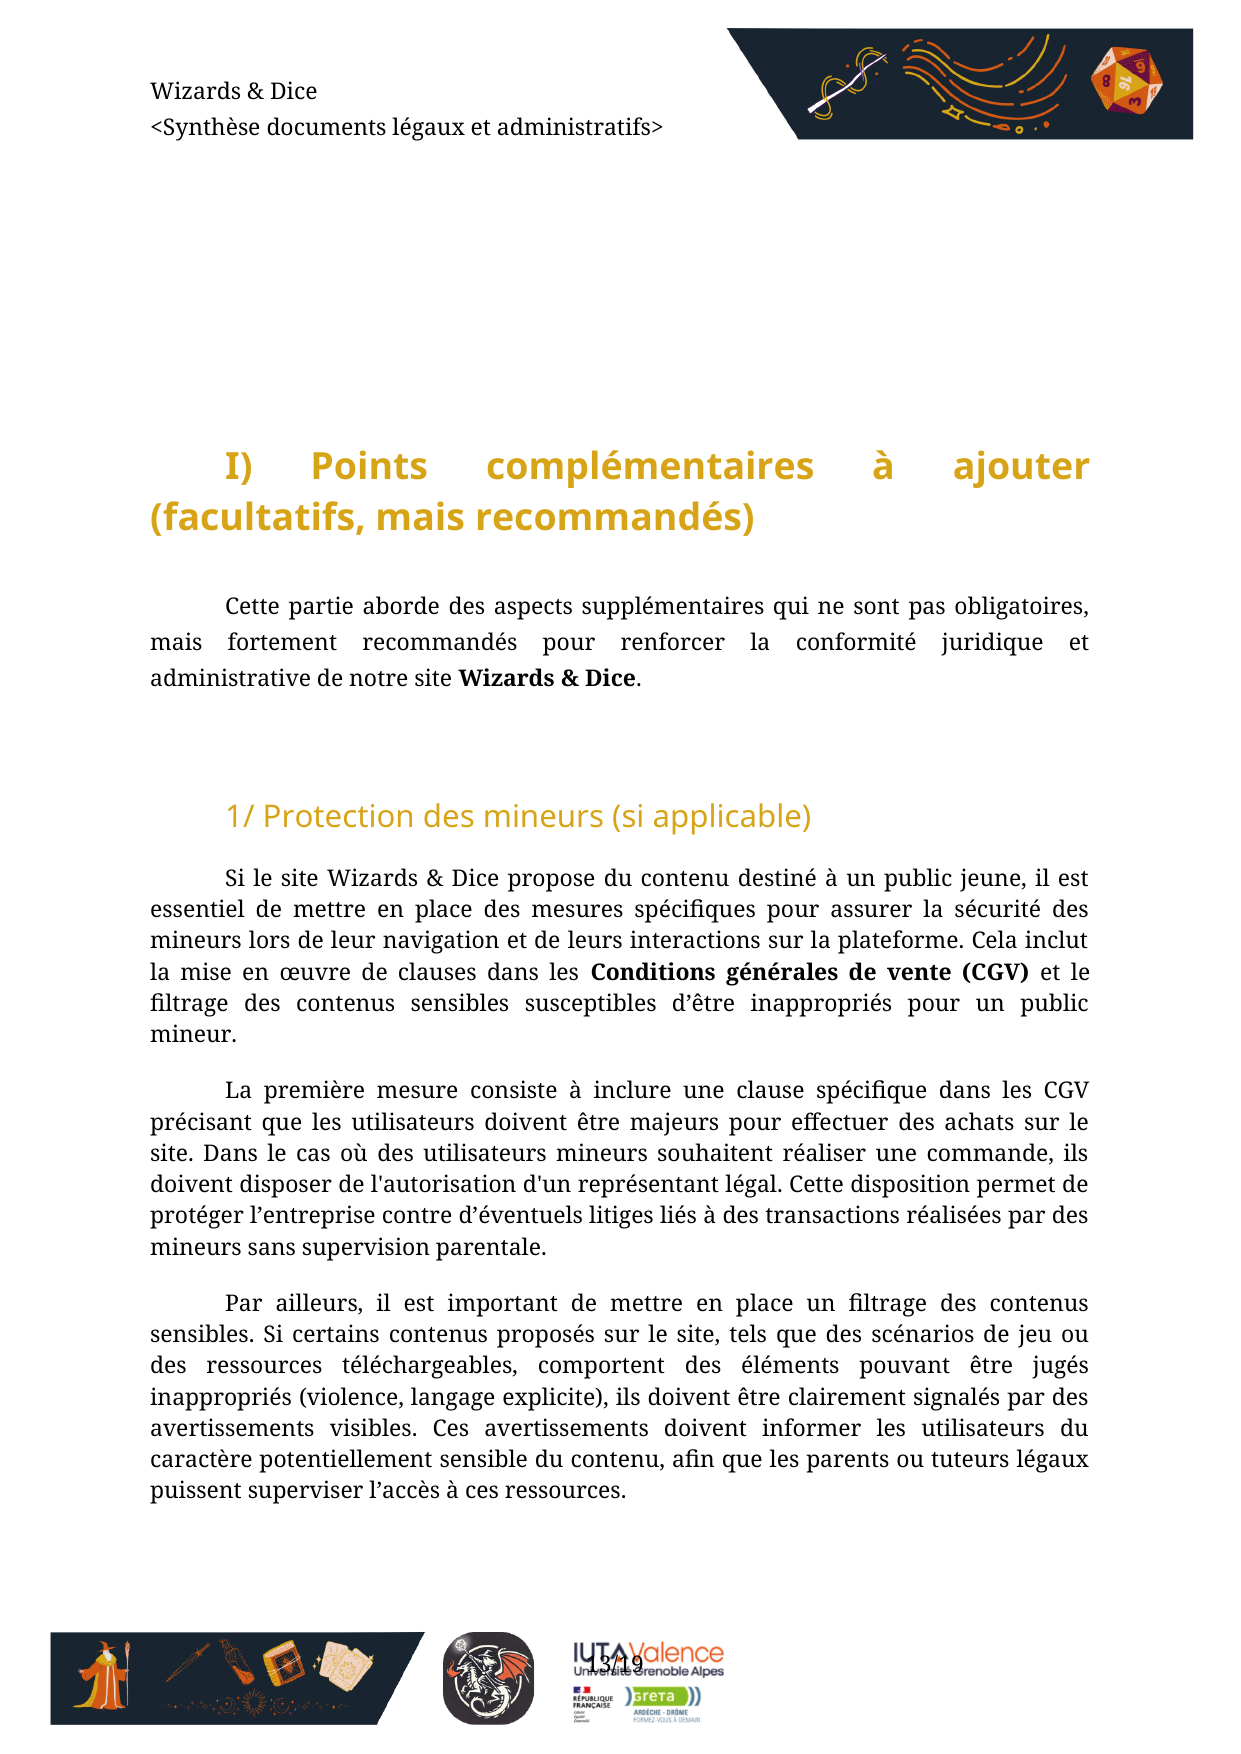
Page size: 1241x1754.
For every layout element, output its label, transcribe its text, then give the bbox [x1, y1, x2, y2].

subtitle 1/ Protection des mineurs (si applicable) [150, 794, 1090, 837]
text Cette partie aborde des aspects supplémentaires qui ne sont pas obligatoires, mais fortement recommandés pour renforcer la conformité juridique et administrative de notre site Wizards & Dice. [150, 589, 1090, 693]
picture [720, 18, 1208, 153]
text Par ailleurs, il est important de mettre en place un filtrage des contenus sensibles. Si certains contenus proposés sur le site, tels que des scénarios de jeu ou des ressources téléchargeables, comportent des éléments pouvant être jugés inappropriés (violence, langage explicite), ils doivent être clairement signalés par des avertissements visibles. Ces avertissements doivent informer les utilisateurs du caractère potentiellement sensible du contenu, afin que les parents ou tuteurs légaux puissent superviser l’accès à ces ressources. [150, 1287, 1090, 1506]
subtitle I) Points complémentaires à ajouter (facultatifs, mais recommandés) [150, 439, 1090, 541]
text Si le site Wizards & Dice propose du contenu destiné à un public jeune, il est essentiel de mettre en place des mesures spécifiques pour assurer la sécurité des mineurs lors de leur navigation et de leurs interactions sur la plateforme. Cela inclut la mise en œuvre de clauses dans les Conditions générales de vente (CGV) et le filtrage des contenus sensibles susceptibles d’être inappropriés pour un public mineur. [150, 862, 1090, 1049]
picture [42, 1621, 748, 1734]
text La première mesure consiste à inclure une clause spécifique dans les CGV précisant que les utilisateurs doivent être majeurs pour effectuer des achats sur le site. Dans le cas où des utilisateurs mineurs souhaitent réaliser une commande, ils doivent disposer de l'autorisation d'un représentant légal. Cette disposition permet de protéger l’entreprise contre d’éventuels litiges liés à des transactions réalisées par des mineurs sans supervision parentale. [150, 1074, 1090, 1262]
